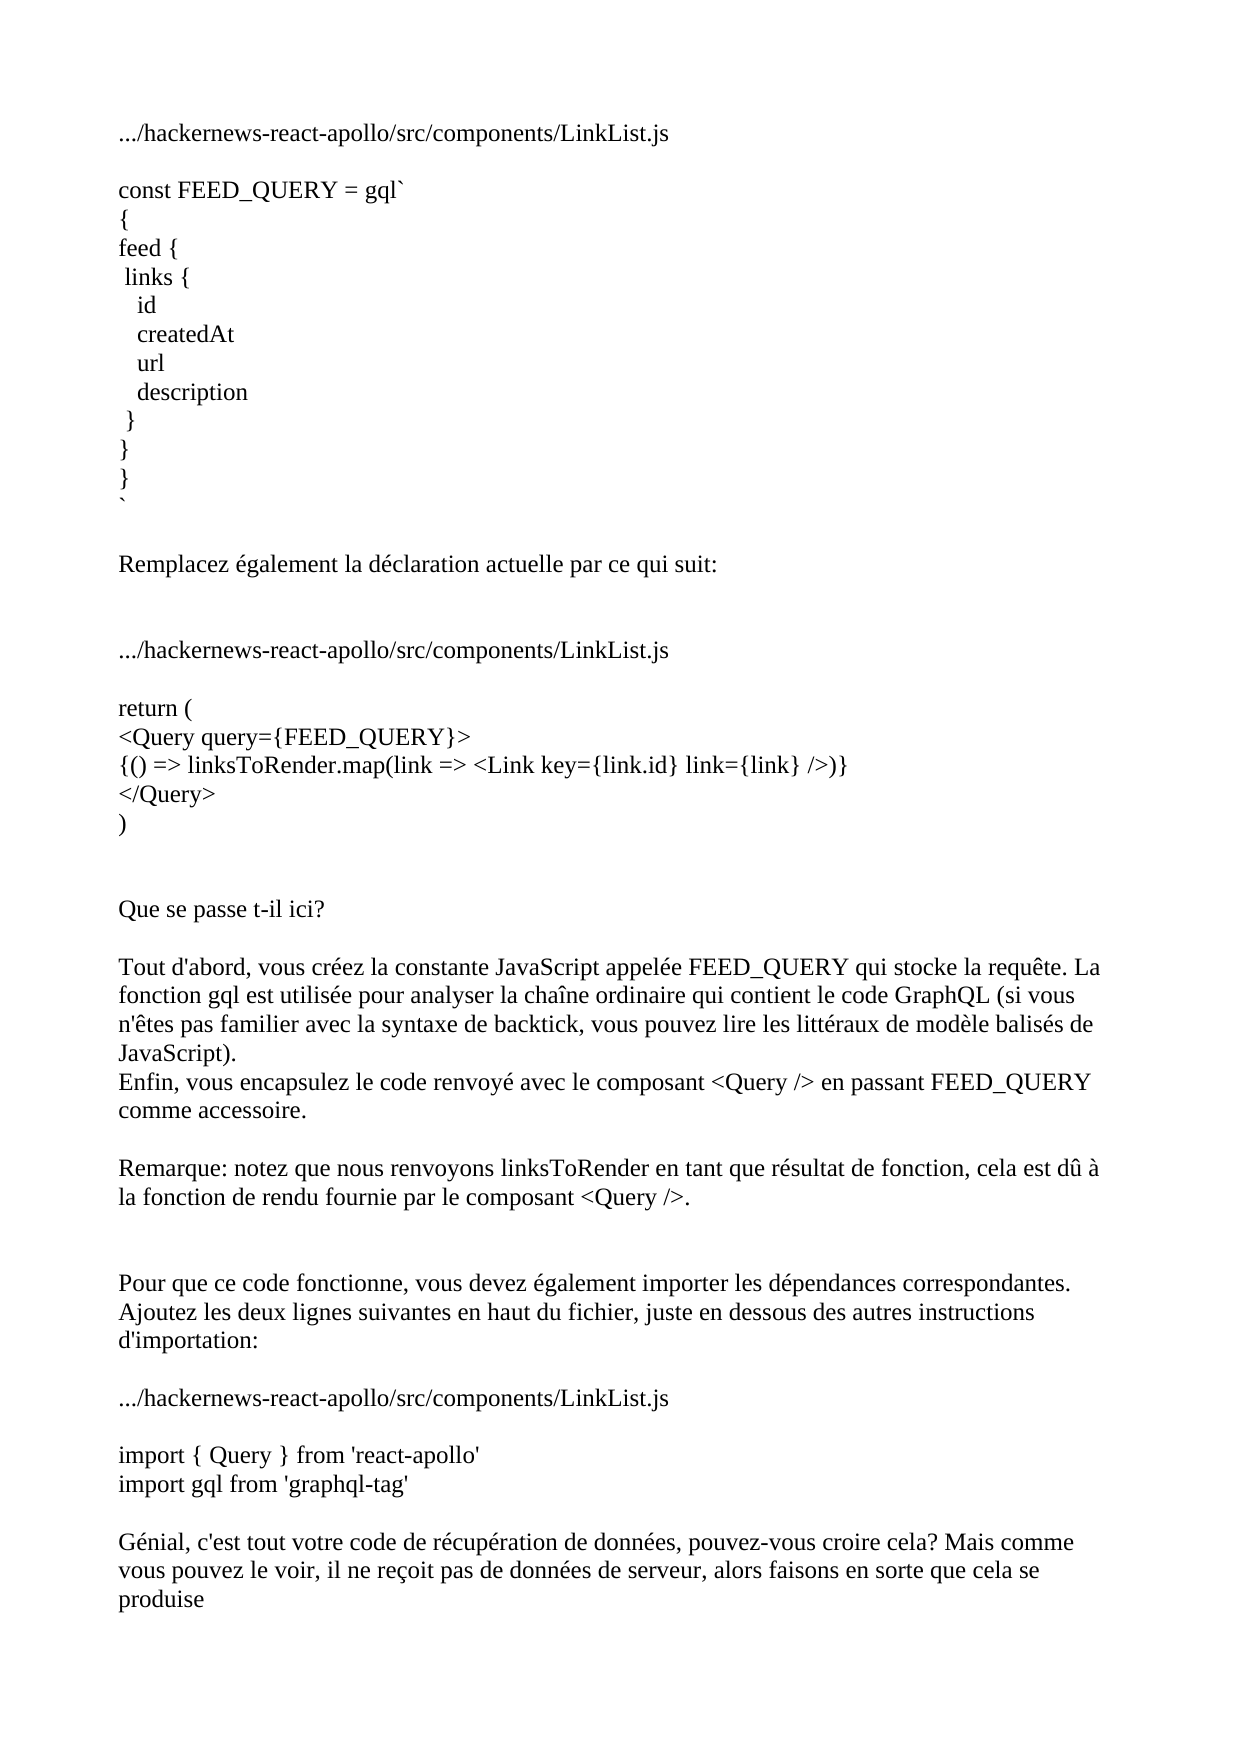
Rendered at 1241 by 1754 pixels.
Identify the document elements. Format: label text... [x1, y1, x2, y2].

text Génial, c'est tout votre code de récupération de données, pouvez-vous croire cela? Mais comme vous pouvez le voir, il ne reçoit pas de données de serveur, alors faisons en sorte que cela se produise [118, 1527, 1122, 1613]
text description [118, 377, 1122, 406]
text Enfin, vous encapsulez le code renvoyé avec le composant <Query /> en passant FEED_QUERY comme accessoire. [118, 1067, 1122, 1124]
text links { [118, 262, 1122, 291]
text feed { [118, 233, 1122, 262]
text const FEED_QUERY = gql` [118, 176, 1122, 204]
text import { Query } from 'react-apollo' [118, 1441, 1122, 1469]
text import gql from 'graphql-tag' [118, 1469, 1122, 1498]
text } [118, 406, 1122, 434]
text .../hackernews-react-apollo/src/components/LinkList.js [118, 1383, 1122, 1412]
text return ( [118, 693, 1122, 722]
text createdAt [118, 319, 1122, 348]
text .../hackernews-react-apollo/src/components/LinkList.js [118, 118, 1122, 147]
text Remplacez également la déclaration actuelle par ce qui suit: [118, 549, 1122, 578]
text <Query query={FEED_QUERY}> [118, 722, 1122, 751]
text Pour que ce code fonctionne, vous devez également importer les dépendances correspondantes. Ajoutez les deux lignes suivantes en haut du fichier, juste en dessous des autres instructions d'importation: [118, 1268, 1122, 1354]
text Que se passe t-il ici? [118, 894, 1122, 923]
text Tout d'abord, vous créez la constante JavaScript appelée FEED_QUERY qui stocke la requête. La fonction gql est utilisée pour analyser la chaîne ordinaire qui contient le code GraphQL (si vous n'êtes pas familier avec la syntaxe de backtick, vous pouvez lire les littéraux de modèle balisés de JavaScript). [118, 952, 1122, 1067]
text id [118, 291, 1122, 319]
text Remarque: notez que nous renvoyons linksToRender en tant que résultat de fonction, cela est dû à la fonction de rendu fournie par le composant <Query />. [118, 1153, 1122, 1211]
text url [118, 348, 1122, 377]
text ` [118, 492, 1122, 521]
text } [118, 463, 1122, 492]
text ) [118, 808, 1122, 837]
text {() => linksToRender.map(link => <Link key={link.id} link={link} />)} [118, 751, 1122, 779]
text .../hackernews-react-apollo/src/components/LinkList.js [118, 636, 1122, 664]
text </Query> [118, 779, 1122, 808]
text { [118, 204, 1122, 233]
text } [118, 434, 1122, 463]
